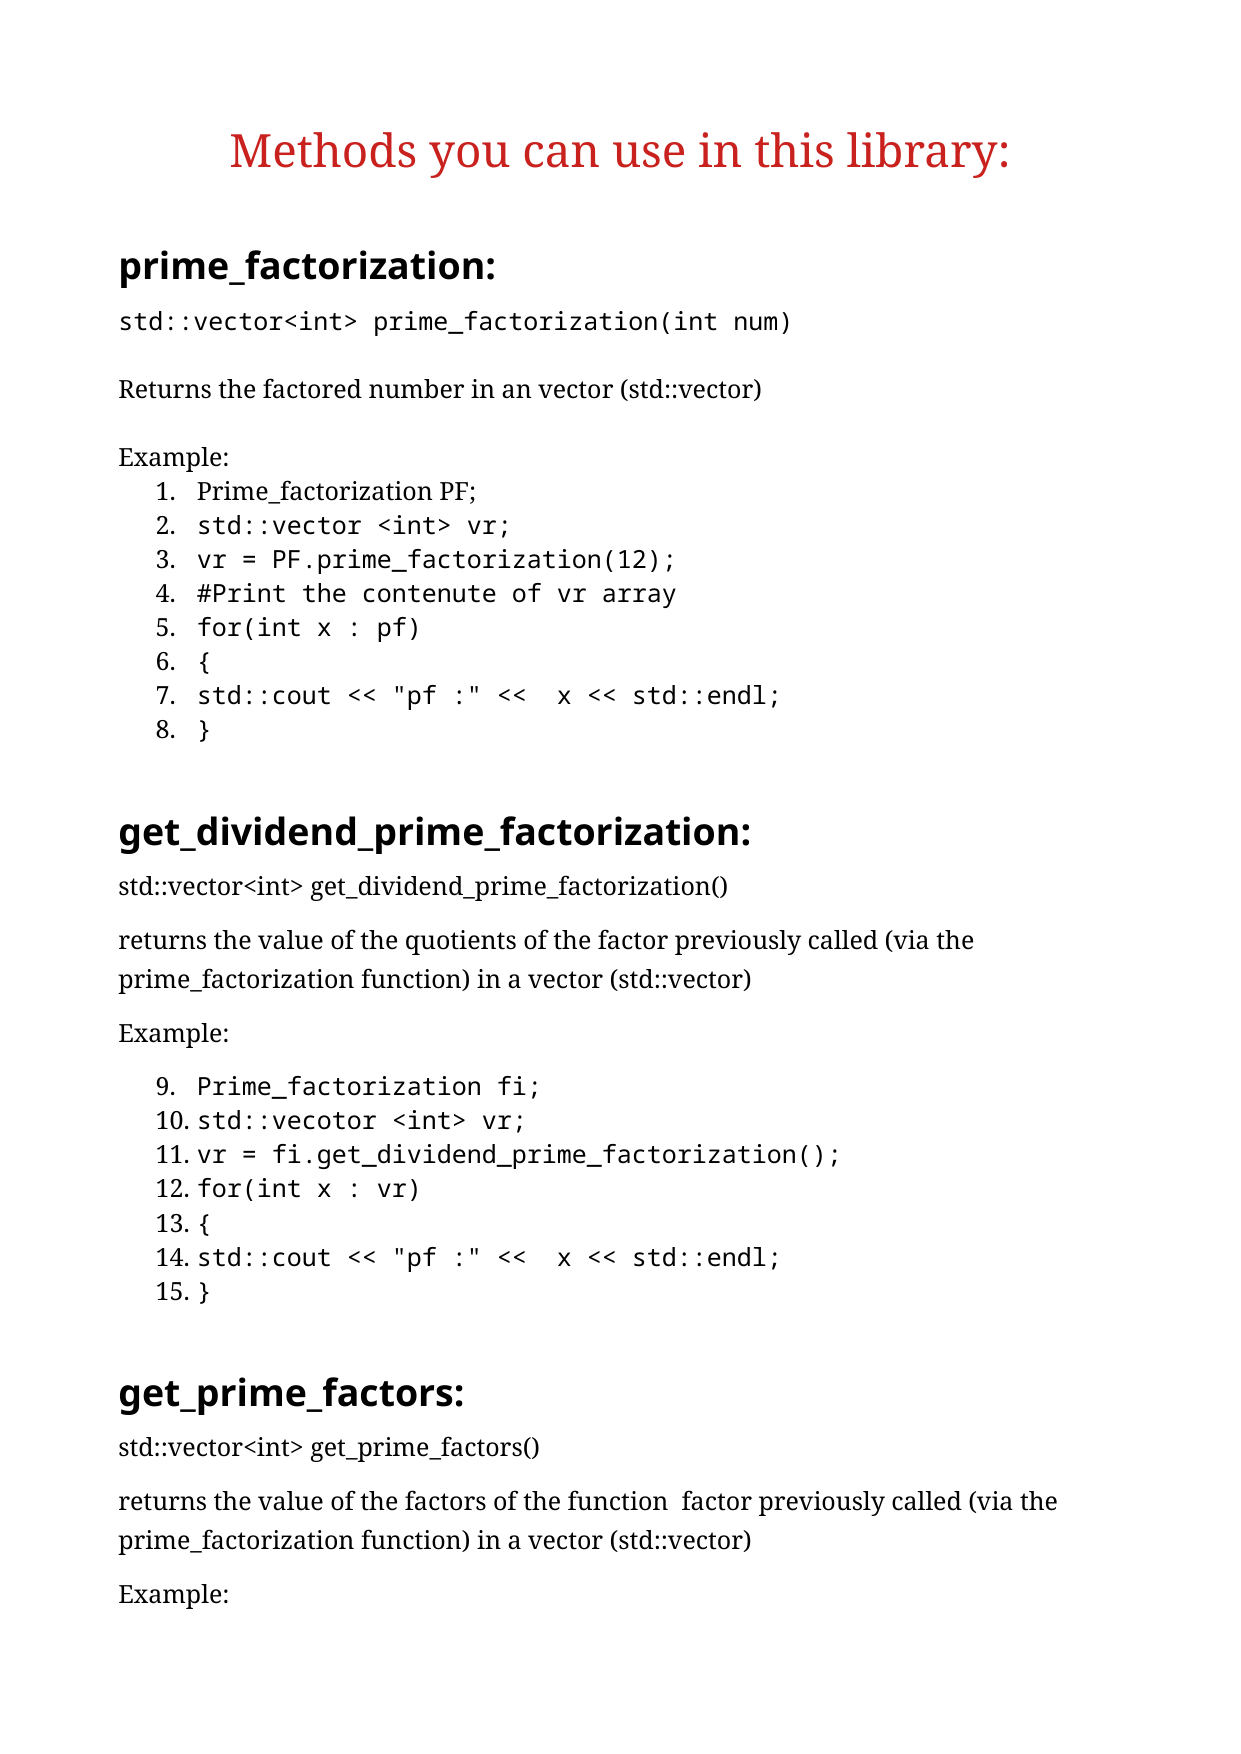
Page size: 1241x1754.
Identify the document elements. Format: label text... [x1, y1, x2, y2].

list vr = PF.prime_factorization(12); [155, 542, 1122, 576]
list Prime_factorization fi; [155, 1069, 1122, 1103]
subtitle prime_factorization: [118, 239, 1122, 291]
text returns the value of the factors of the function factor previously called (via the prime_factorization function) in a vector (std::vector) [118, 1484, 1122, 1557]
subtitle get_prime_factors: [118, 1366, 1122, 1417]
list { [155, 1205, 1122, 1239]
text Example: [118, 439, 1122, 473]
subtitle get_dividend_prime_factorization: [118, 805, 1122, 856]
list for(int x : vr) [155, 1171, 1122, 1205]
text Example: [118, 1577, 1122, 1611]
text Returns the factored number in an vector (std::vector) [118, 371, 1122, 405]
list std::vecotor <int> vr; [155, 1103, 1122, 1137]
list } [155, 1273, 1122, 1307]
list for(int x : pf) [155, 610, 1122, 644]
text std::vector<int> prime_factorization(int num) [118, 303, 1122, 337]
list #Print the contenute of vr array [155, 576, 1122, 610]
list std::vector <int> vr; [155, 507, 1122, 542]
text returns the value of the quotients of the factor previously called (via the prime_factorization function) in a vector (std::vector) [118, 922, 1122, 996]
text std::vector<int> get_prime_factors() [118, 1430, 1122, 1464]
list Prime_factorization PF; [155, 473, 1122, 507]
text std::vector<int> get_dividend_prime_factorization() [118, 868, 1122, 903]
list } [155, 712, 1122, 746]
list std::cout << "pf :" << x << std::endl; [155, 678, 1122, 712]
text Example: [118, 1015, 1122, 1049]
list { [155, 644, 1122, 678]
list vr = fi.get_dividend_prime_factorization(); [155, 1137, 1122, 1171]
list std::cout << "pf :" << x << std::endl; [155, 1239, 1122, 1273]
text Methods you can use in this library: [118, 118, 1122, 181]
